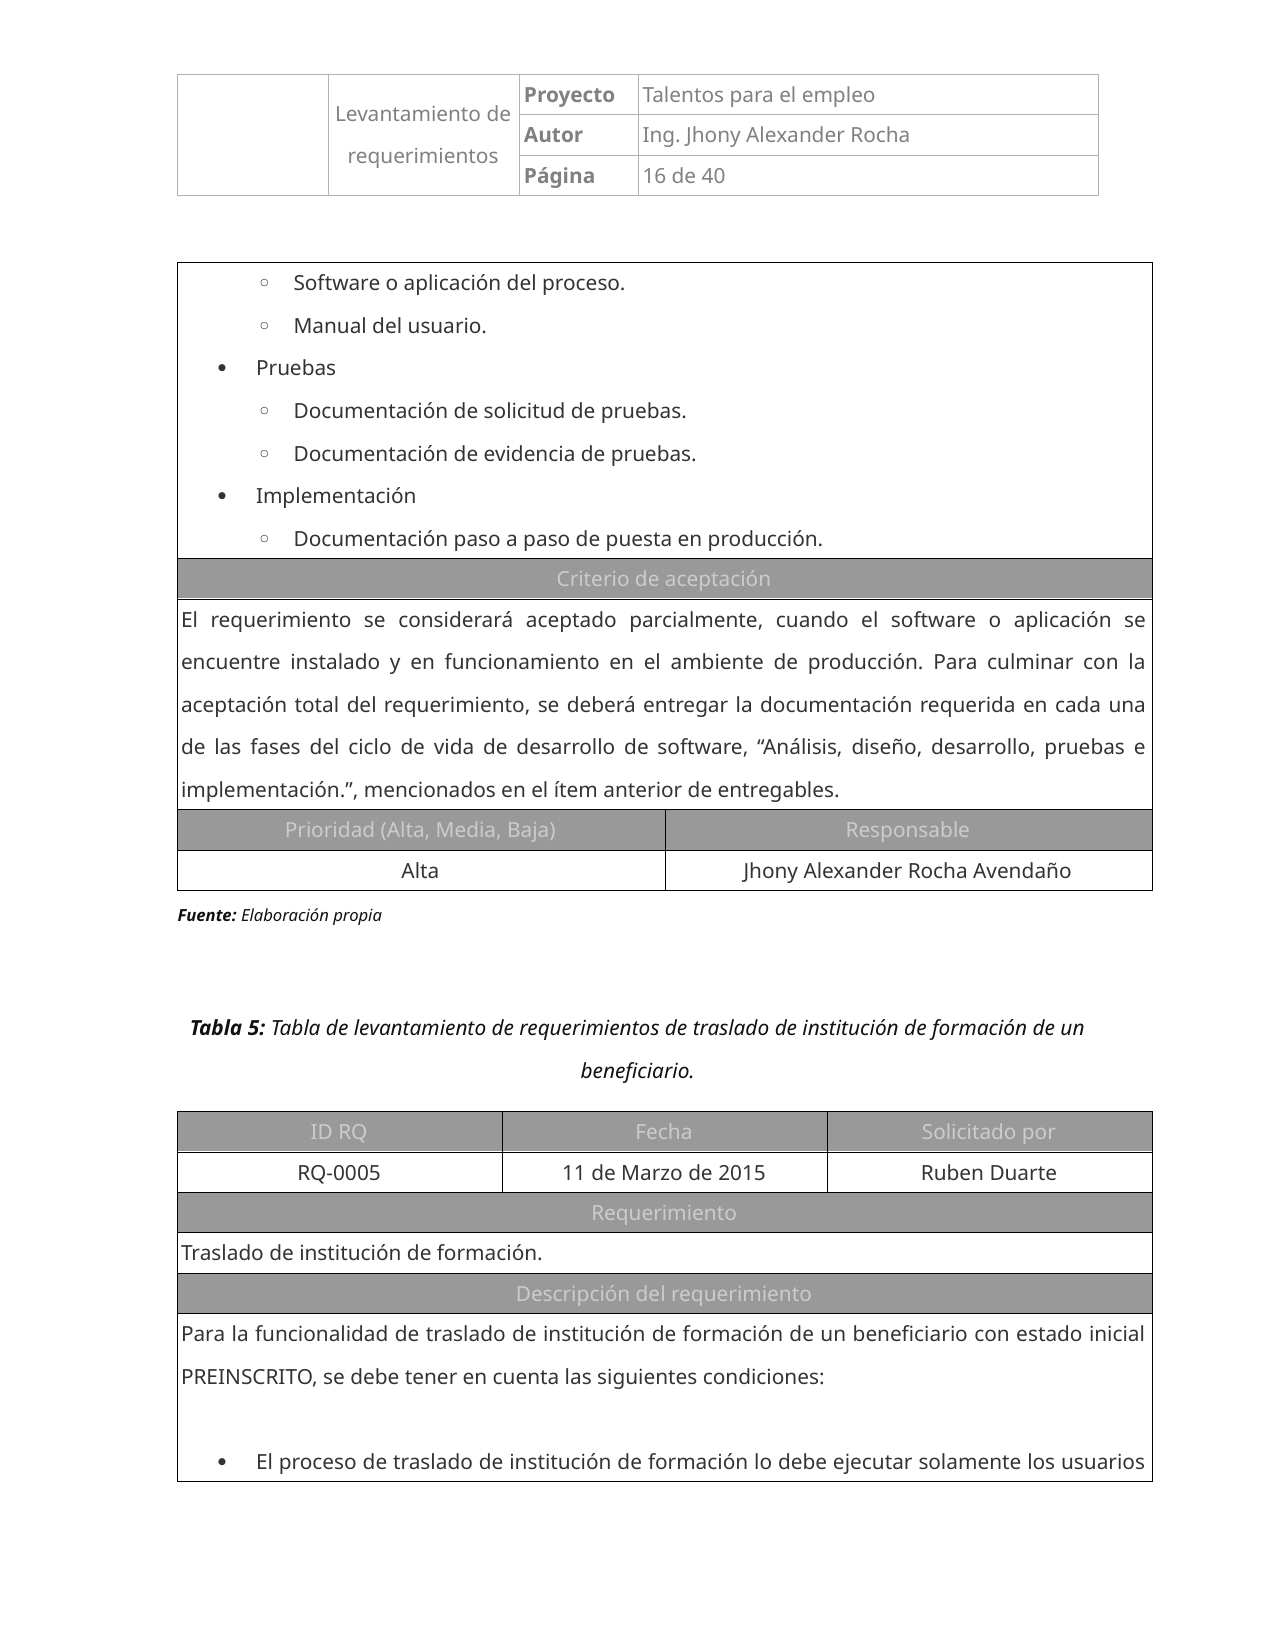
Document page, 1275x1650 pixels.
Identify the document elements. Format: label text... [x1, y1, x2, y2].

table_header Solicitado por [828, 1112, 1152, 1151]
table_cell Descripción del requerimiento [178, 1274, 1152, 1313]
table_cell Alta [178, 851, 665, 890]
table_cell Responsable [666, 810, 1152, 850]
table_cell Prioridad (Alta, Media, Baja) [178, 810, 665, 850]
table_header Fecha [503, 1112, 827, 1151]
text Tabla 5: Tabla de levantamiento de requerimientos de traslado de institución de formación de un beneficiario. [177, 1013, 1098, 1084]
table_cell Jhony Alexander Rocha Avendaño [666, 851, 1152, 890]
table_cell Para la funcionalidad de traslado de institución de formación de un beneficiario con estado inicial PREINSCRITO, se debe tener en cuenta las siguientes condiciones: El proceso de traslado de institución de formación lo debe ejecutar solamente los usuarios [178, 1314, 1152, 1481]
table_cell Análisis Documentación de Requerimientos del proceso. Documentación de Diagramas de casos de uso. Documentación de Diagramas de flujo del proceso. Diseño Documentación de Modelo de base de datos. Documentación de Arquitectura. Documentación de Interfaces. Desarrollo Software o aplicación del proceso. Manual del usuario. Pruebas Documentación de solicitud de pruebas. Documentación de evidencia de pruebas. Implementación Documentación paso a paso de puesta en producción. [178, 263, 1152, 558]
table_header ID RQ [178, 1112, 502, 1151]
table_cell 11 de Marzo de 2015 [503, 1153, 827, 1192]
table_cell Requerimiento [178, 1193, 1152, 1232]
text Fuente: Elaboración propia [177, 903, 1098, 926]
table_cell Traslado de institución de formación. [178, 1233, 1152, 1273]
table_cell Criterio de aceptación [178, 559, 1152, 598]
table_cell El requerimiento se considerará aceptado parcialmente, cuando el software o aplicación se encuentre instalado y en funcionamiento en el ambiente de producción. Para culminar con la aceptación total del requerimiento, se deberá entregar la documentación requerida en cada una de las fases del ciclo de vida de desarrollo de software, “Análisis, diseño, desarrollo, pruebas e implementación.”, mencionados en el ítem anterior de entregables. [178, 600, 1152, 809]
table_cell RQ-0005 [178, 1153, 502, 1192]
table_cell Ruben Duarte [828, 1153, 1152, 1192]
